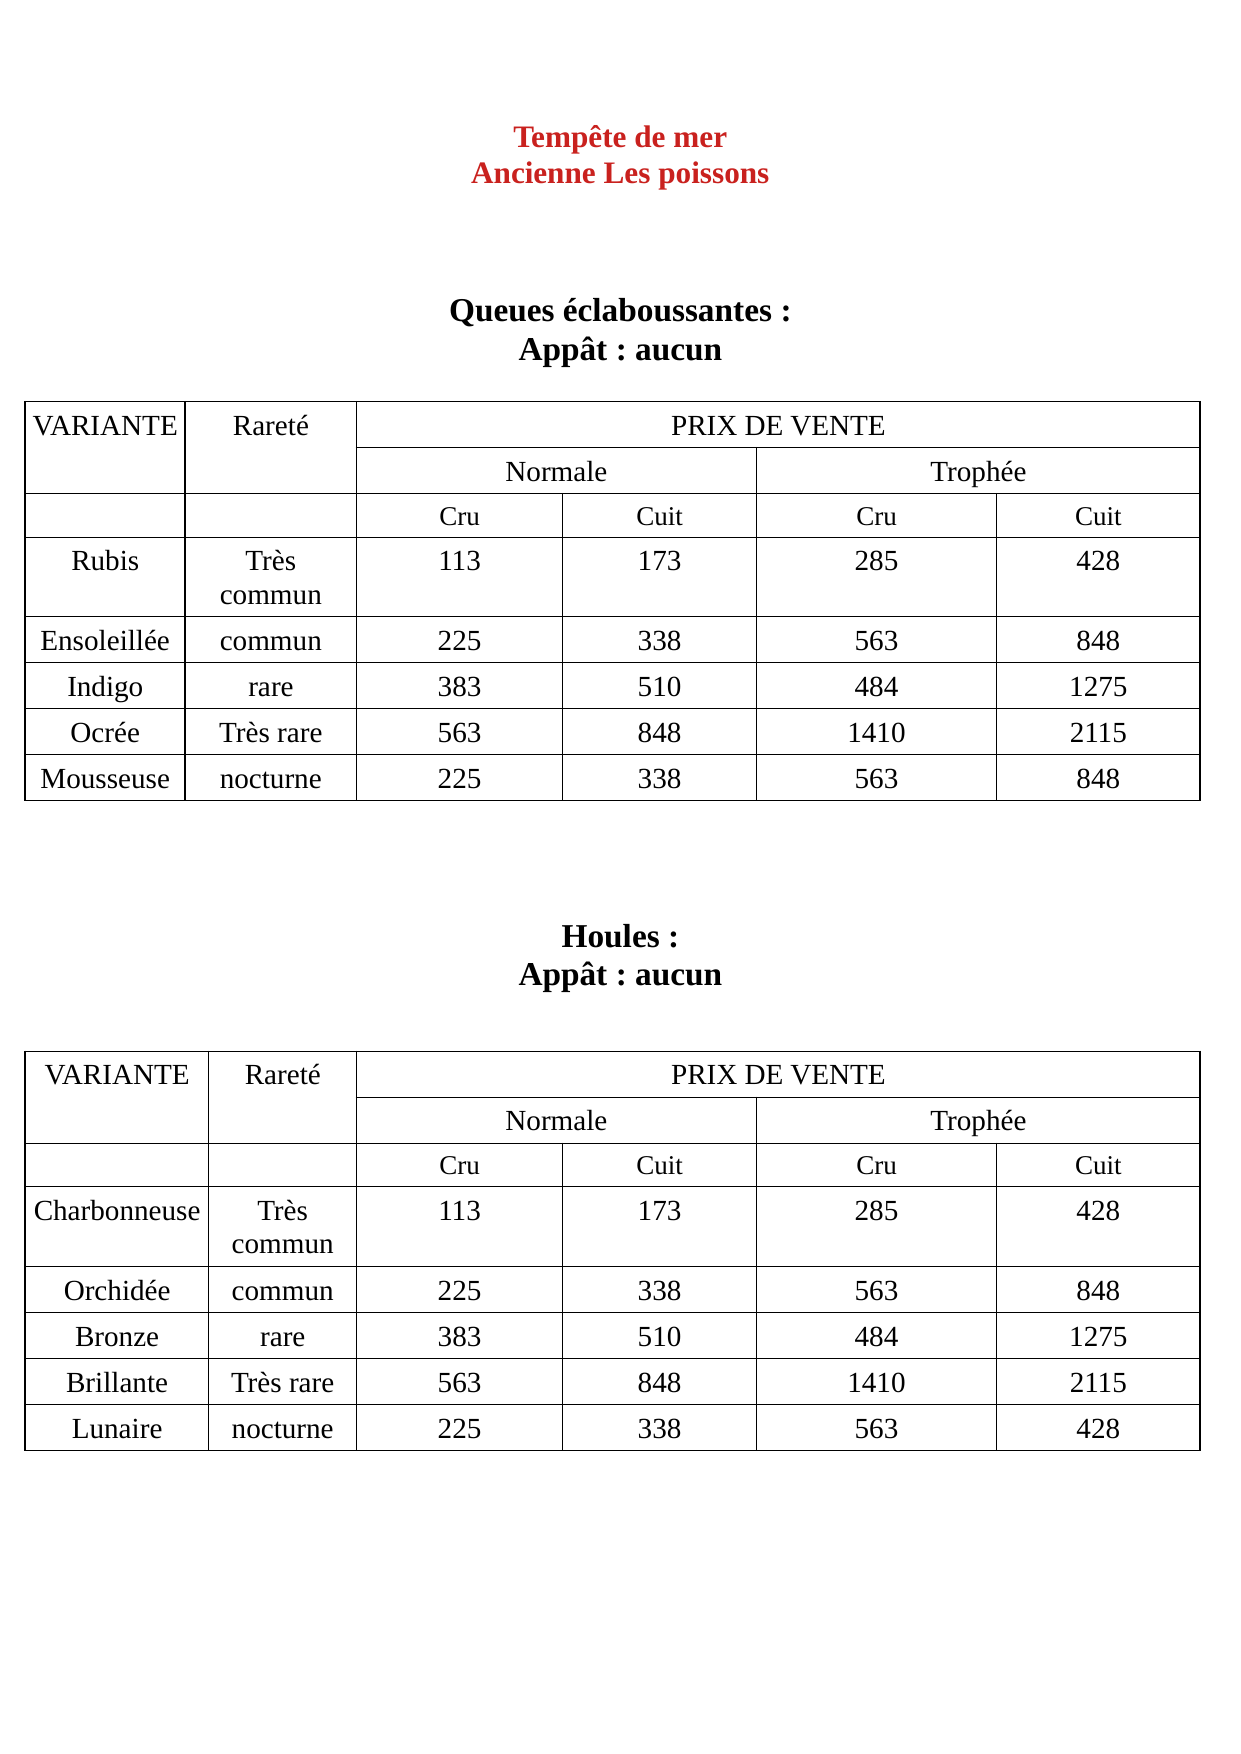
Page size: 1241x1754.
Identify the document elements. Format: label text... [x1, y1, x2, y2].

text Tempête de mer Ancienne Les poissons [118, 118, 1122, 190]
table_cell Mousseuse [26, 755, 184, 800]
table_cell [26, 1144, 208, 1186]
table_cell Cru [357, 494, 562, 537]
table_cell Ocrée [26, 709, 184, 754]
table_cell Trophée [757, 448, 1199, 493]
table_cell Ensoleillée [26, 617, 184, 662]
table_cell 848 [997, 1267, 1199, 1312]
table_cell Charbonneuse [26, 1187, 208, 1266]
table_cell 2115 [997, 1359, 1199, 1404]
table_cell 173 [563, 538, 756, 616]
table_cell 338 [563, 617, 756, 662]
table_header Rareté [186, 402, 356, 493]
table_cell Très commun [209, 1187, 356, 1266]
table_cell commun [209, 1267, 356, 1312]
table_cell Cuit [997, 494, 1199, 537]
table_cell 1410 [757, 1359, 996, 1404]
table_cell 338 [563, 1405, 756, 1450]
table_cell Très rare [186, 709, 356, 754]
table_cell nocturne [209, 1405, 356, 1450]
table_cell 848 [563, 709, 756, 754]
table_cell 225 [357, 755, 562, 800]
table_cell [209, 1144, 356, 1186]
table_cell 428 [997, 1405, 1199, 1450]
table_cell 563 [757, 1405, 996, 1450]
table_cell Cuit [563, 494, 756, 537]
table_cell 510 [563, 1313, 756, 1358]
table_cell 225 [357, 1405, 562, 1450]
table_cell rare [209, 1313, 356, 1358]
table_cell 1275 [997, 663, 1199, 708]
table_cell 563 [357, 709, 562, 754]
table_cell 563 [357, 1359, 562, 1404]
table_cell 428 [997, 1187, 1199, 1266]
text Houles : [118, 916, 1122, 955]
table_cell Cuit [997, 1144, 1199, 1186]
table_cell Cuit [563, 1144, 756, 1186]
table_cell 848 [563, 1359, 756, 1404]
table_header Rareté [209, 1052, 356, 1143]
table_cell 428 [997, 538, 1199, 616]
table_cell 338 [563, 1267, 756, 1312]
table_cell 484 [757, 1313, 996, 1358]
text Appât : aucun [118, 329, 1122, 367]
table_cell Cru [357, 1144, 562, 1186]
table_cell 383 [357, 1313, 562, 1358]
table_cell Brillante [26, 1359, 208, 1404]
table_cell Orchidée [26, 1267, 208, 1312]
table_cell 563 [757, 1267, 996, 1312]
table_cell Très commun [186, 538, 356, 616]
table_cell Cru [757, 494, 996, 537]
table_cell Très rare [209, 1359, 356, 1404]
table_cell Cru [757, 1144, 996, 1186]
table_cell 563 [757, 617, 996, 662]
table_cell 2115 [997, 709, 1199, 754]
table_cell rare [186, 663, 356, 708]
table_cell Trophée [757, 1098, 1199, 1143]
table_cell 1410 [757, 709, 996, 754]
table_cell 1275 [997, 1313, 1199, 1358]
table_cell Normale [357, 1098, 756, 1143]
table_cell 225 [357, 1267, 562, 1312]
table_cell 510 [563, 663, 756, 708]
table_cell 285 [757, 538, 996, 616]
table_cell 113 [357, 1187, 562, 1266]
text Appât : aucun [118, 955, 1122, 993]
table_header PRIX DE VENTE [357, 402, 1199, 447]
table_cell 173 [563, 1187, 756, 1266]
table_cell [26, 494, 184, 537]
text Queues éclaboussantes : [118, 291, 1122, 329]
table_cell Indigo [26, 663, 184, 708]
table_cell 563 [757, 755, 996, 800]
table_cell 338 [563, 755, 756, 800]
table_header VARIANTE [26, 402, 184, 493]
table_cell Normale [357, 448, 756, 493]
table_cell Bronze [26, 1313, 208, 1358]
table_cell 225 [357, 617, 562, 662]
table_cell 383 [357, 663, 562, 708]
table_cell 113 [357, 538, 562, 616]
table_cell [186, 494, 356, 537]
table_header VARIANTE [26, 1052, 208, 1143]
table_header PRIX DE VENTE [357, 1052, 1199, 1097]
table_cell 484 [757, 663, 996, 708]
table_cell 848 [997, 617, 1199, 662]
table_cell 285 [757, 1187, 996, 1266]
table_cell commun [186, 617, 356, 662]
table_cell Lunaire [26, 1405, 208, 1450]
table_cell 848 [997, 755, 1199, 800]
table_cell nocturne [186, 755, 356, 800]
table_cell Rubis [26, 538, 184, 616]
